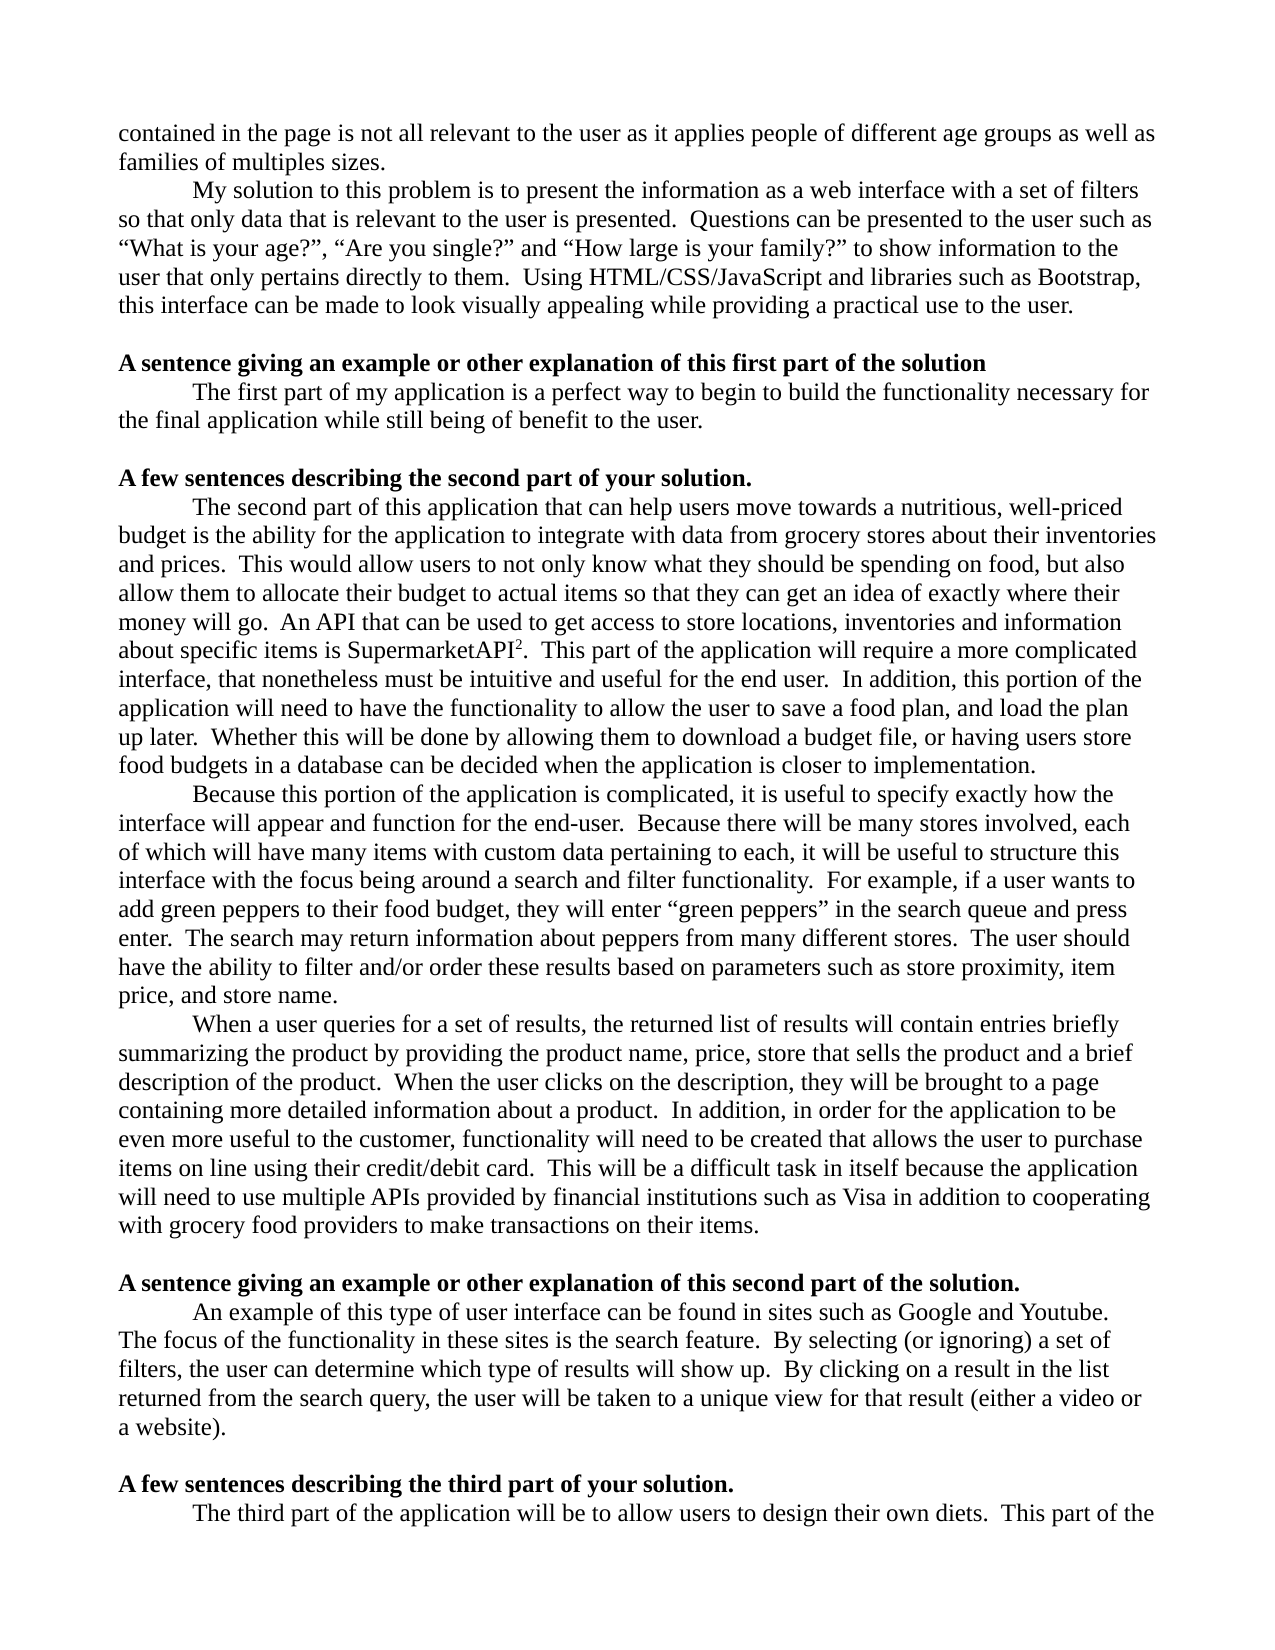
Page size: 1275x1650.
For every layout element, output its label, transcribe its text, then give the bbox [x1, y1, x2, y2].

text When a user queries for a set of results, the returned list of results will contain entries briefly summarizing the product by providing the product name, price, store that sells the product and a brief description of the product. When the user clicks on the description, they will be brought to a page containing more detailed information about a product. In addition, in order for the application to be even more useful to the customer, functionality will need to be created that allows the user to purchase items on line using their credit/debit card. This will be a difficult task in itself because the application will need to use multiple APIs provided by financial institutions such as Visa in addition to cooperating with grocery food providers to make transactions on their items. [118, 1009, 1157, 1239]
text The first part of my application is a perfect way to begin to build the functionality necessary for the final application while still being of benefit to the user. [118, 377, 1157, 434]
text An example of this type of user interface can be found in sites such as Google and Youtube. The focus of the functionality in these sites is the search feature. By selecting (or ignoring) a set of filters, the user can determine which type of results will show up. By clicking on a result in the list returned from the search query, the user will be taken to a unique view for that result (either a video or a website). [118, 1297, 1157, 1441]
text A few sentences describing the second part of your solution. [118, 463, 1157, 492]
text My solution to this problem is to present the information as a web interface with a set of filters so that only data that is relevant to the user is presented. Questions can be presented to the user such as “What is your age?”, “Are you single?” and “How large is your family?” to show information to the user that only pertains directly to them. Using HTML/CSS/JavaScript and libraries such as Bootstrap, this interface can be made to look visually appealing while providing a practical use to the user. [118, 176, 1157, 319]
text The second part of this application that can help users move towards a nutritious, well-priced budget is the ability for the application to integrate with data from grocery stores about their inventories and prices. This would allow users to not only know what they should be spending on food, but also allow them to allocate their budget to actual items so that they can get an idea of exactly where their money will go. An API that can be used to get access to store locations, inventories and information about specific items is SupermarketAPI2. This part of the application will require a more complicated interface, that nonetheless must be intuitive and useful for the end user. In addition, this portion of the application will need to have the functionality to allow the user to save a food plan, and load the plan up later. Whether this will be done by allowing them to download a budget file, or having users store food budgets in a database can be decided when the application is closer to implementation. [118, 492, 1157, 779]
text Because this portion of the application is complicated, it is useful to specify exactly how the interface will appear and function for the end-user. Because there will be many stores involved, each of which will have many items with custom data pertaining to each, it will be useful to structure this interface with the focus being around a search and filter functionality. For example, if a user wants to add green peppers to their food budget, they will enter “green peppers” in the search queue and press enter. The search may return information about peppers from many different stores. The user should have the ability to filter and/or order these results based on parameters such as store proximity, item price, and store name. [118, 779, 1157, 1009]
text contained in the page is not all relevant to the user as it applies people of different age groups as well as families of multiples sizes. [118, 118, 1157, 176]
text A sentence giving an example or other explanation of this second part of the solution. [118, 1268, 1157, 1297]
text A sentence giving an example or other explanation of this first part of the solution [118, 348, 1157, 377]
text The third part of the application will be to allow users to design their own diets. This part of the [118, 1498, 1157, 1527]
text A few sentences describing the third part of your solution. [118, 1469, 1157, 1498]
